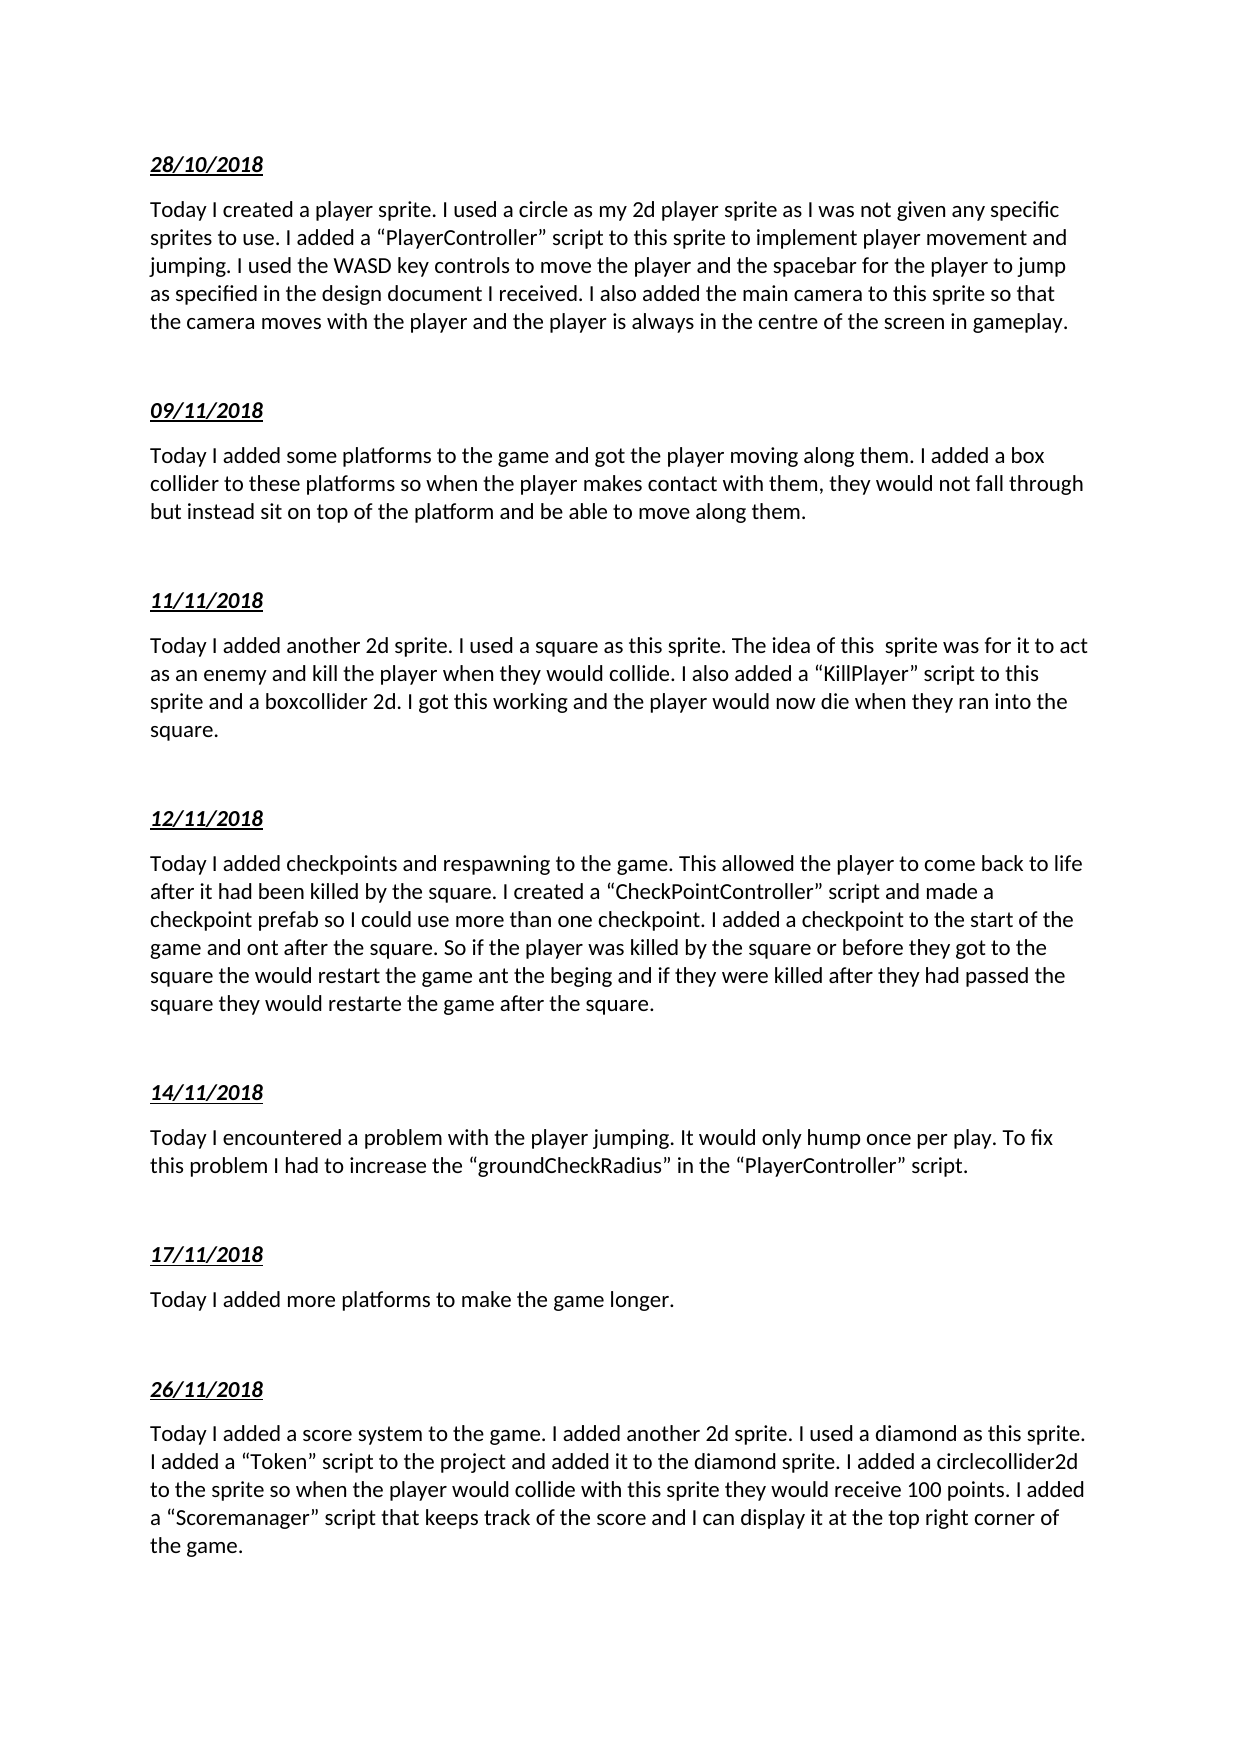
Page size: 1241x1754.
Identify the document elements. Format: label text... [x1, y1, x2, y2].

text Today I added a score system to the game. I added another 2d sprite. I used a diamond as this sprite. I added a “Token” script to the project and added it to the diamond sprite. I added a circlecollider2d to the sprite so when the player would collide with this sprite they would receive 100 points. I added a “Scoremanager” script that keeps track of the score and I can display it at the top right corner of the game. [150, 1419, 1090, 1559]
text Today I created a player sprite. I used a circle as my 2d player sprite as I was not given any specific sprites to use. I added a “PlayerController” script to this sprite to implement player movement and jumping. I used the WASD key controls to move the player and the spacebar for the player to jump as specified in the design document I received. I also added the main camera to this sprite so that the camera moves with the player and the player is always in the centre of the screen in gameplay. [150, 195, 1090, 335]
text 11/11/2018 [150, 586, 1090, 614]
text 12/11/2018 [150, 804, 1090, 832]
text Today I added another 2d sprite. I used a square as this sprite. The idea of this sprite was for it to act as an enemy and kill the player when they would collide. I also added a “KillPlayer” script to this sprite and a boxcollider 2d. I got this working and the player would now die when they ran into the square. [150, 631, 1090, 743]
text 28/10/2018 [150, 150, 1090, 178]
text Today I added more platforms to make the game longer. [150, 1285, 1090, 1313]
text 26/11/2018 [150, 1375, 1090, 1403]
text 17/11/2018 [150, 1241, 1090, 1269]
text 09/11/2018 [150, 396, 1090, 424]
text Today I added checkpoints and respawning to the game. This allowed the player to come back to life after it had been killed by the square. I created a “CheckPointController” script and made a checkpoint prefab so I could use more than one checkpoint. I added a checkpoint to the start of the game and ont after the square. So if the player was killed by the square or before they got to the square the would restart the game ant the beging and if they were killed after they had passed the square they would restarte the game after the square. [150, 849, 1090, 1017]
text 14/11/2018 [150, 1078, 1090, 1107]
text Today I added some platforms to the game and got the player moving along them. I added a box collider to these platforms so when the player makes contact with them, they would not fall through but instead sit on top of the platform and be able to move along them. [150, 441, 1090, 525]
text Today I encountered a problem with the player jumping. It would only hump once per play. To fix this problem I had to increase the “groundCheckRadius” in the “PlayerController” script. [150, 1123, 1090, 1179]
